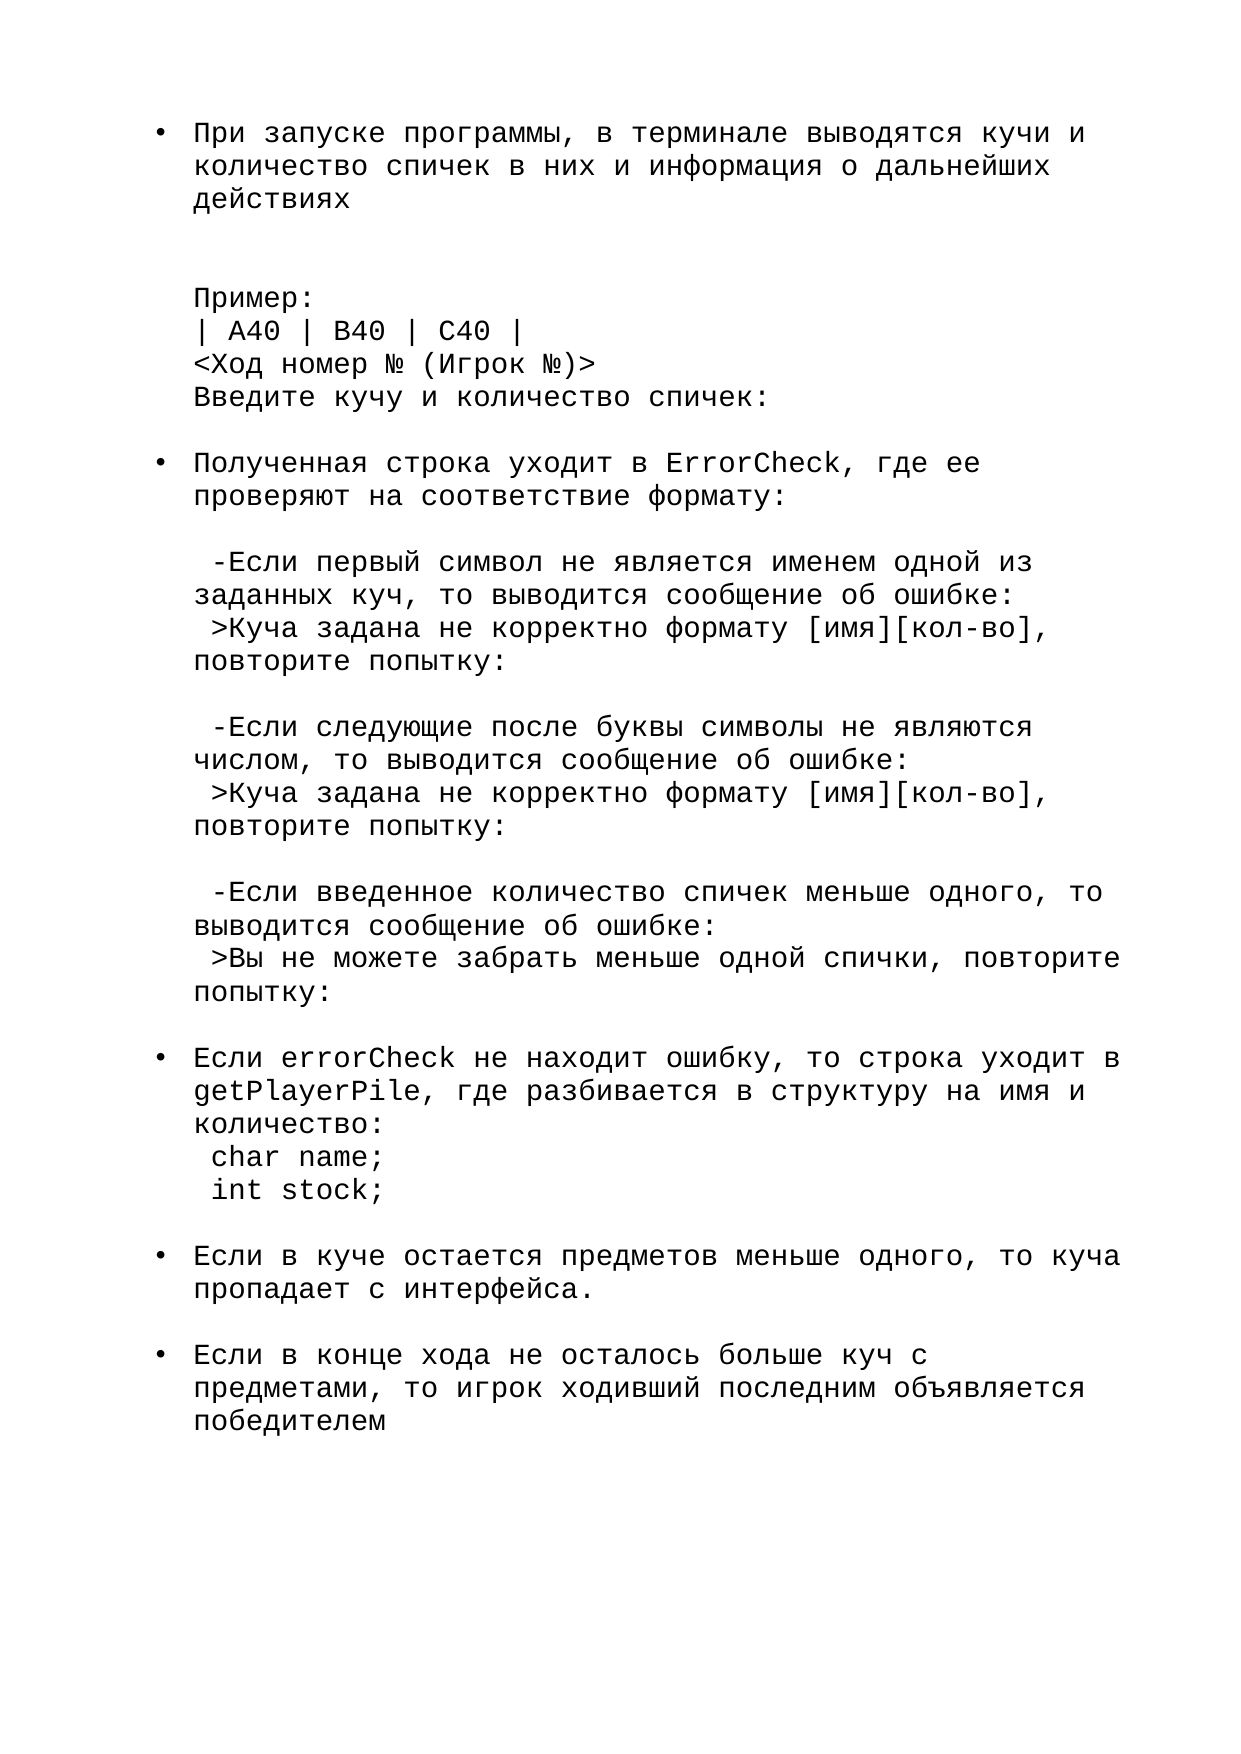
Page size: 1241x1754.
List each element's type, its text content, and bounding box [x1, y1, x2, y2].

list Полученная строка уходит в ErrorCheck, где ее проверяют на соответствие формату: -Если первый символ не является именем одной из заданных куч, то выводится сообщение об ошибке: >Куча задана не корректно формату [имя][кол-во], повторите попытку: -Если следующие после буквы символы не являются числом, то выводится сообщение об ошибке: >Куча задана не корректно формату [имя][кол-во], повторите попытку: -Если введенное количество спичек меньше одного, то выводится сообщение об ошибке: >Вы не можете забрать меньше одной спички, повторите попытку: [156, 448, 1122, 1043]
list Если в куче остается предметов меньше одного, то куча пропадает с интерфейса. [156, 1241, 1122, 1340]
list Если errorCheck не находит ошибку, то строка уходит в getPlayerPile, где разбивается в структуру на имя и количество: char name; int stock; [156, 1043, 1122, 1241]
list Если в конце хода не осталось больше куч с предметами, то игрок ходивший последним объявляется победителем [156, 1340, 1122, 1439]
list При запуске программы, в терминале выводятся кучи и количество спичек в них и информация о дальнейших действиях Пример: | A40 | B40 | C40 | <Ход номер № (Игрок №)> Введите кучу и количество спичек: [156, 118, 1122, 448]
